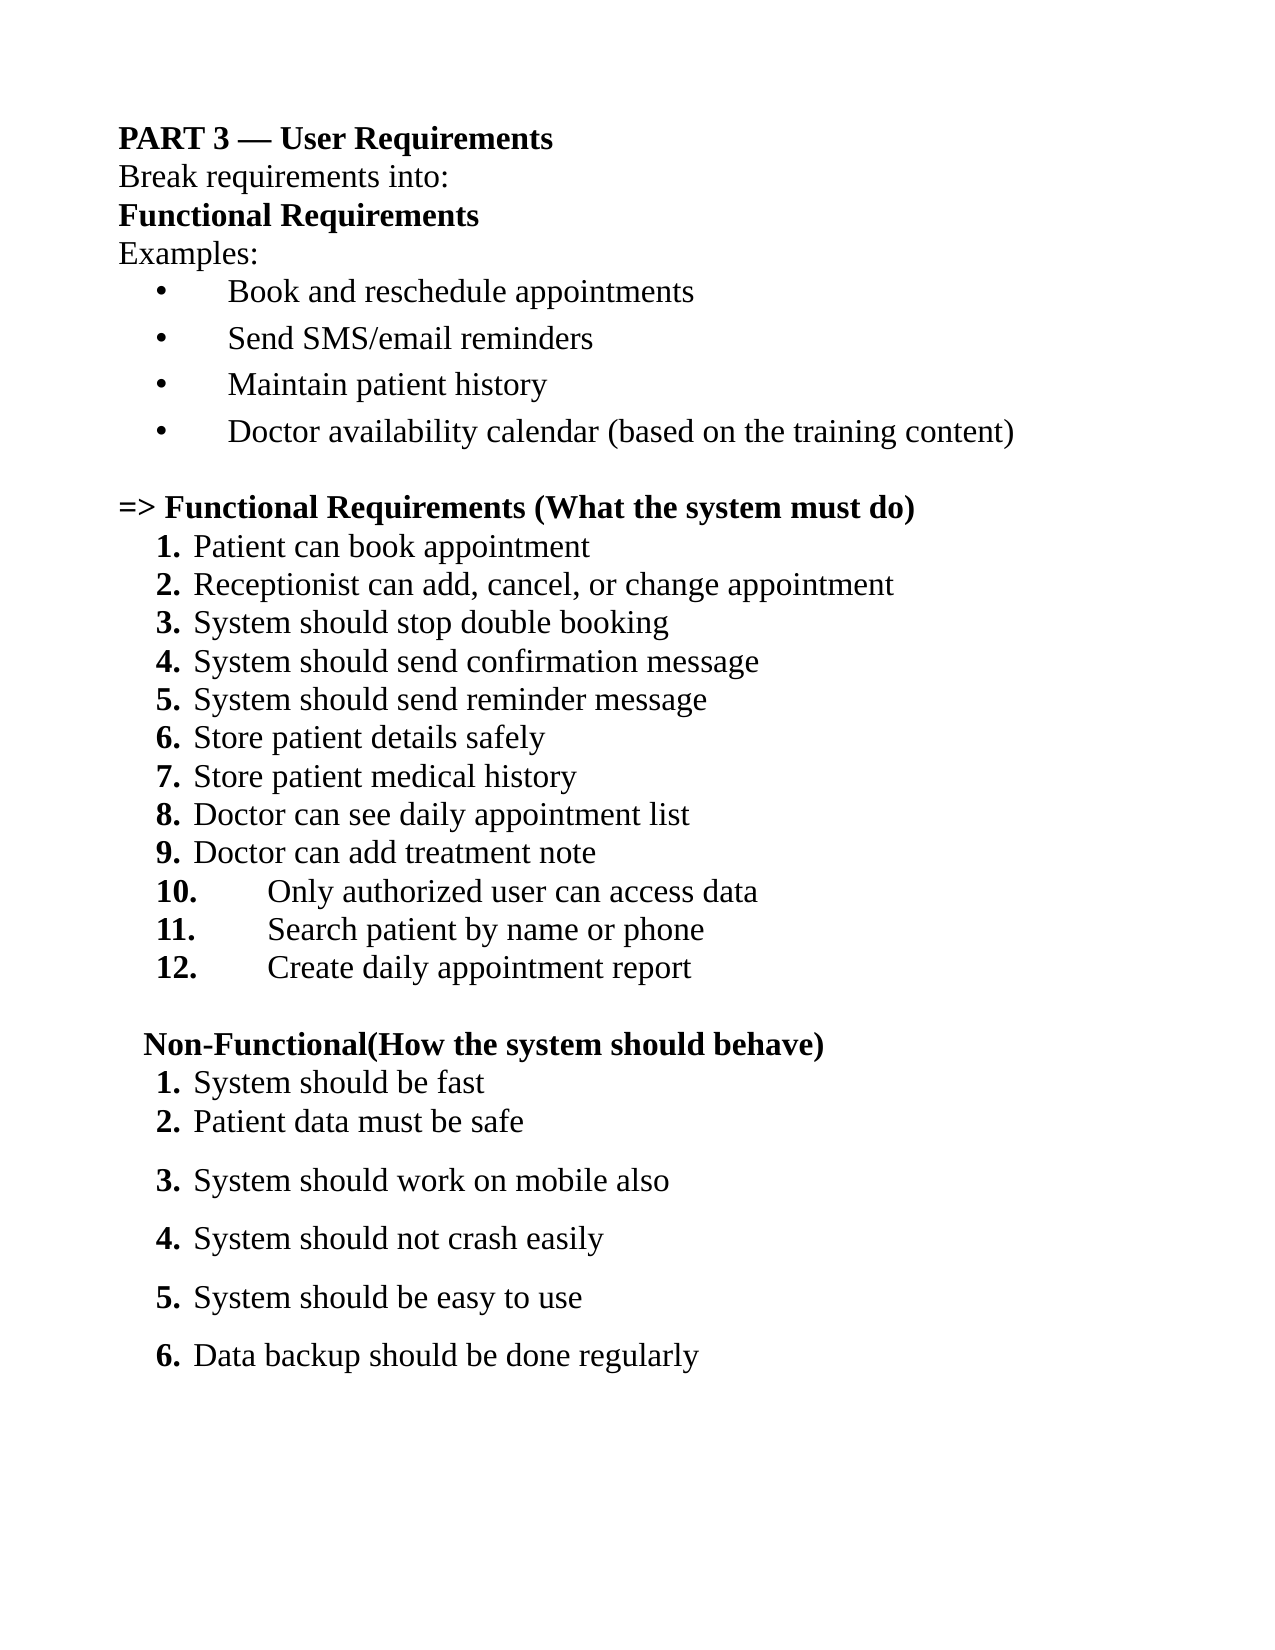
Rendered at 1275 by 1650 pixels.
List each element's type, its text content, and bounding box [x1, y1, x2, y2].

list  Book and reschedule appointments [156, 271, 1157, 310]
list System should stop double booking [156, 603, 1157, 641]
list Doctor can see daily appointment list [156, 794, 1157, 833]
text => Functional Requirements (What the system must do) [118, 488, 1157, 526]
list System should be easy to use [156, 1277, 1157, 1315]
list Patient data must be safe [156, 1101, 1157, 1139]
list Search patient by name or phone [156, 909, 1157, 948]
list System should not crash easily [156, 1218, 1157, 1257]
list System should work on mobile also [156, 1160, 1157, 1198]
list System should be fast [156, 1063, 1157, 1101]
list Doctor can add treatment note [156, 833, 1157, 871]
list  Maintain patient history [156, 364, 1157, 403]
list System should send reminder message [156, 679, 1157, 718]
text Non-Functional(How the system should behave) [118, 1024, 1157, 1063]
list  Doctor availability calendar (based on the training content) [156, 411, 1157, 449]
list  Send SMS/email reminders [156, 318, 1157, 356]
text PART 3 — User Requirements [118, 118, 1157, 156]
list Receptionist can add, cancel, or change appointment [156, 564, 1157, 603]
text Functional Requirements [118, 195, 1157, 233]
list Store patient medical history [156, 756, 1157, 794]
list Data backup should be done regularly [156, 1336, 1157, 1374]
list System should send confirmation message [156, 641, 1157, 679]
text Break requirements into: [118, 156, 1157, 195]
list Store patient details safely [156, 718, 1157, 756]
text Examples: [118, 233, 1157, 271]
list Create daily appointment report [156, 948, 1157, 986]
list Only authorized user can access data [156, 871, 1157, 909]
list Patient can book appointment [156, 526, 1157, 564]
